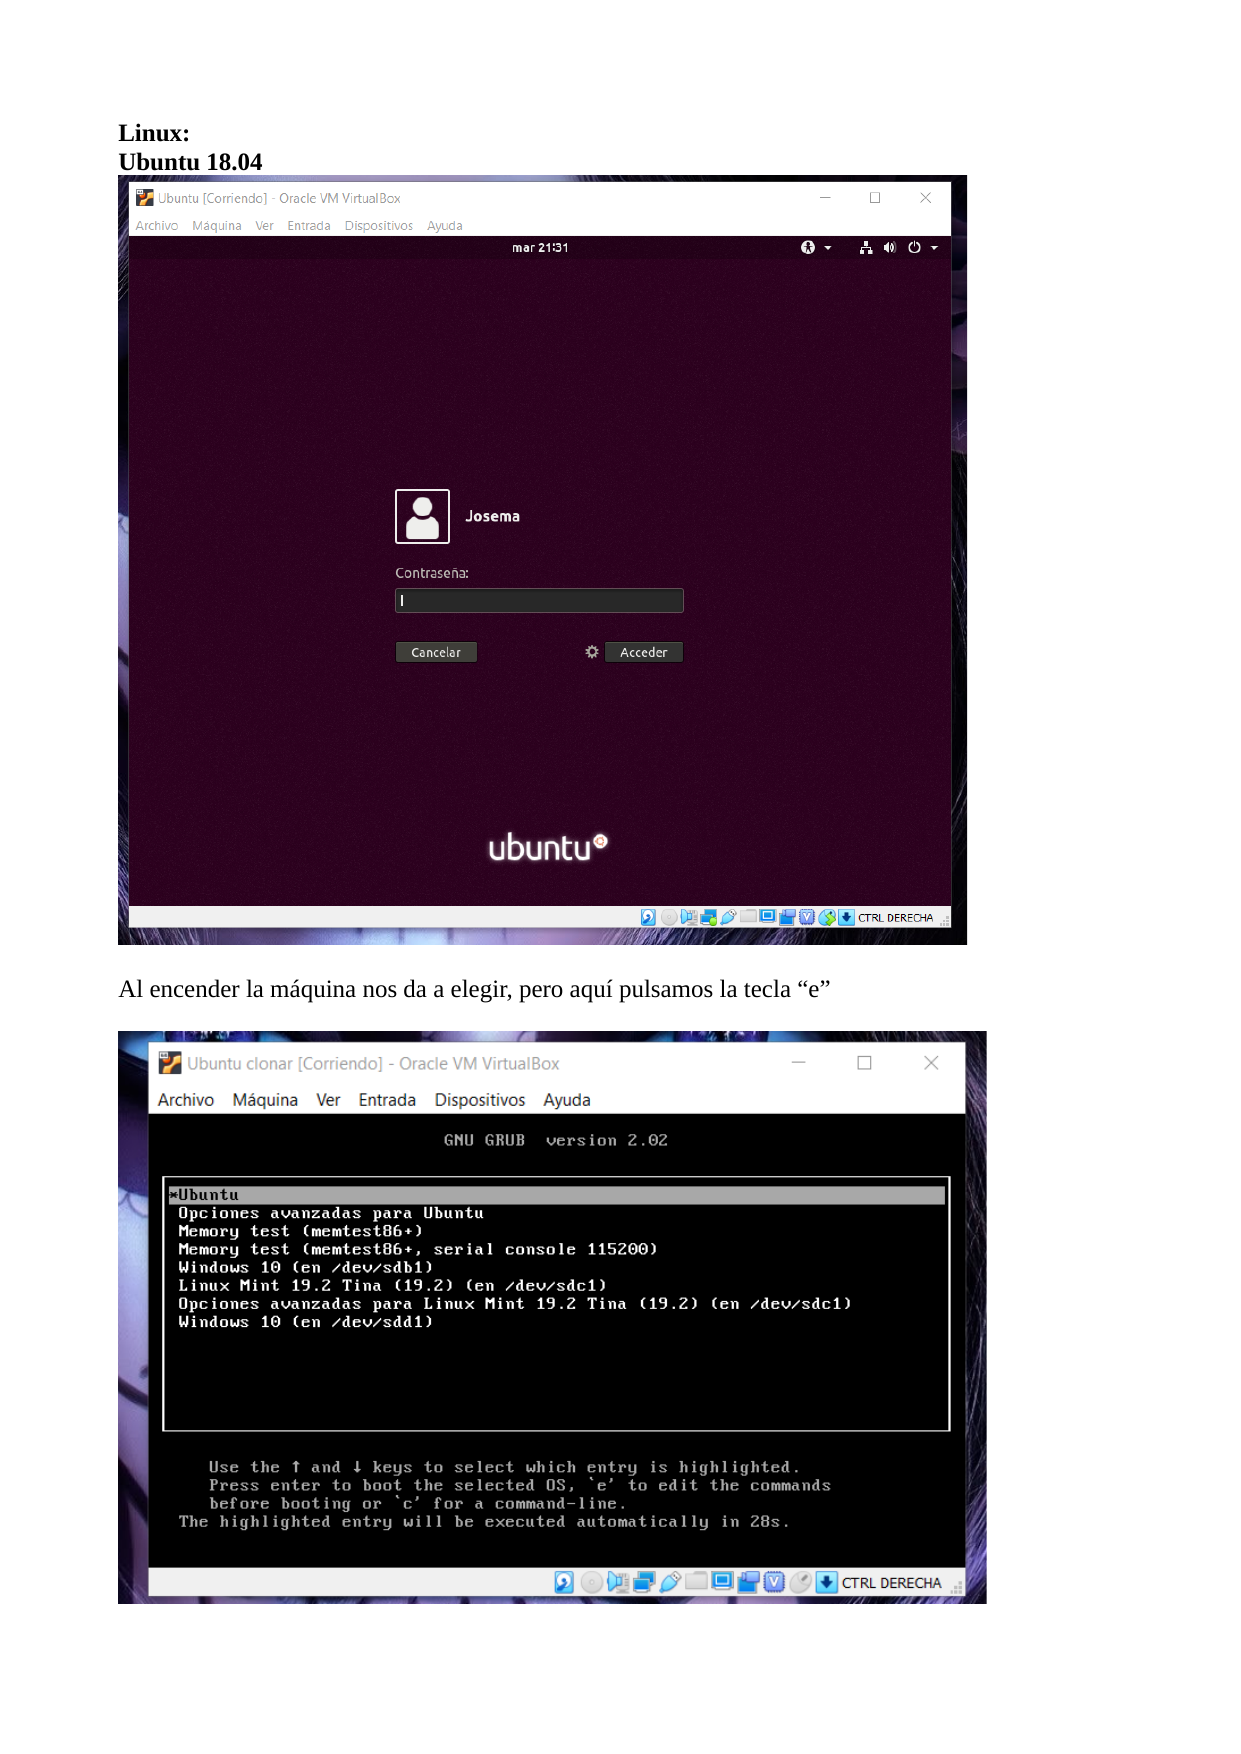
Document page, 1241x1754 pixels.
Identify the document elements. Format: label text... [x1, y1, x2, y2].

picture [118, 1031, 987, 1604]
picture [118, 175, 968, 945]
text Al encender la máquina nos da a elegir, pero aquí pulsamos la tecla “e” [118, 974, 1122, 1002]
text Linux: [118, 118, 1122, 147]
text Ubuntu 18.04 [118, 147, 1122, 176]
